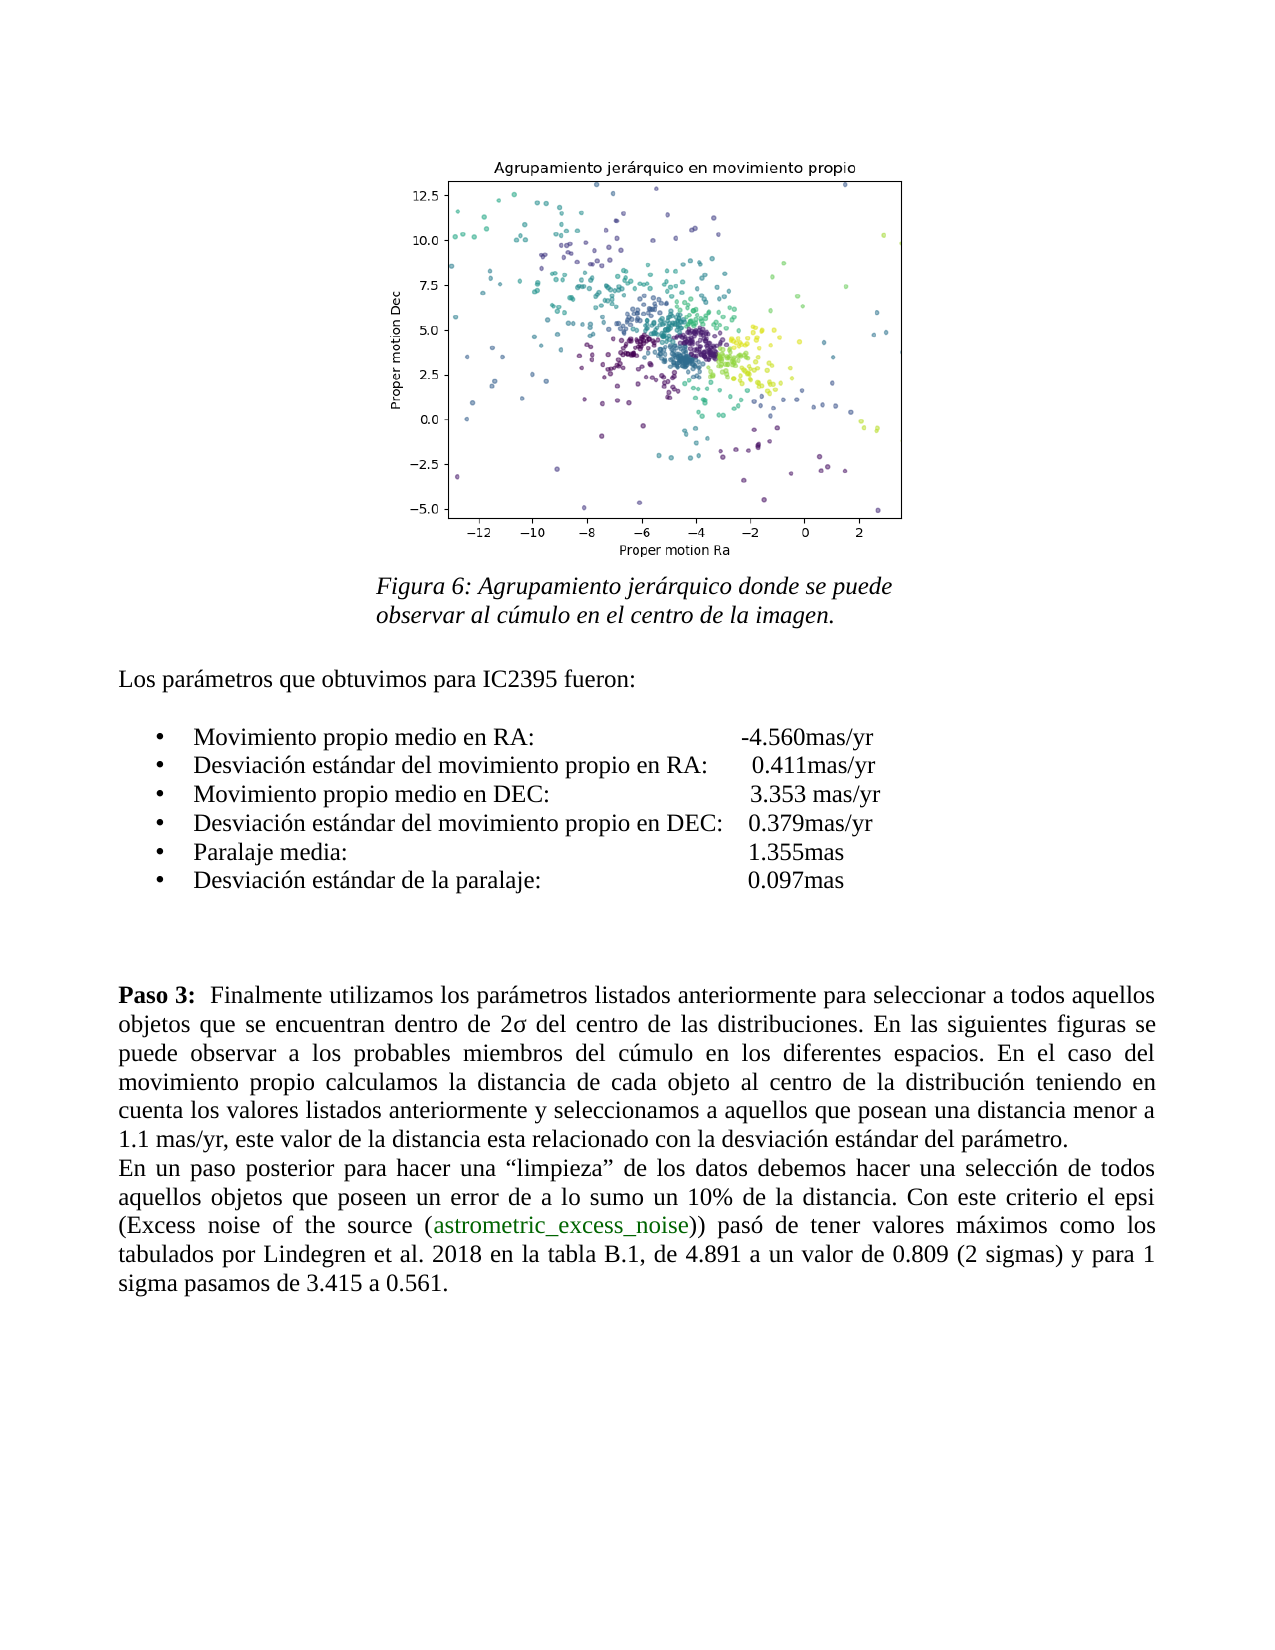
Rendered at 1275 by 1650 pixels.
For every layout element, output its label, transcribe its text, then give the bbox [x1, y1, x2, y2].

text Paso 3: Finalmente utilizamos los parámetros listados anteriormente para seleccionar a todos aquellos objetos que se encuentran dentro de 2σ del centro de las distribuciones. En las siguientes figuras se puede observar a los probables miembros del cúmulo en los diferentes espacios. En el caso del movimiento propio calculamos la distancia de cada objeto al centro de la distribución teniendo en cuenta los valores listados anteriormente y seleccionamos a aquellos que posean una distancia menor a 1.1 mas/yr, este valor de la distancia esta relacionado con la desviación estándar del parámetro. [118, 981, 1157, 1153]
list Desviación estándar del movimiento propio en DEC: 0.379mas/yr [156, 808, 1157, 837]
list Desviación estándar del movimiento propio en RA: 0.411mas/yr [156, 751, 1157, 779]
list Movimiento propio medio en RA: -4.560mas/yr [156, 722, 1157, 751]
text En un paso posterior para hacer una “limpieza” de los datos debemos hacer una selección de todos aquellos objetos que poseen un error de a lo sumo un 10% de la distancia. Con este criterio el epsi (Excess noise of the source (astrometric_excess_noise)) pasó de tener valores máximos como los tabulados por Lindegren et al. 2018 en la tabla B.1, de 4.891 a un valor de 0.809 (2 sigmas) y para 1 sigma pasamos de 3.415 a 0.561. [118, 1153, 1157, 1297]
list Desviación estándar de la paralaje: 0.097mas [156, 866, 1157, 894]
picture [375, 128, 959, 566]
text Los parámetros que obtuvimos para IC2395 fueron: [118, 664, 1157, 693]
text Figura 6: Agrupamiento jerárquico donde se puede observar al cúmulo en el centro de la imagen. [376, 566, 958, 629]
list Paralaje media: 1.355mas [156, 837, 1157, 866]
list Movimiento propio medio en DEC: 3.353 mas/yr [156, 779, 1157, 808]
